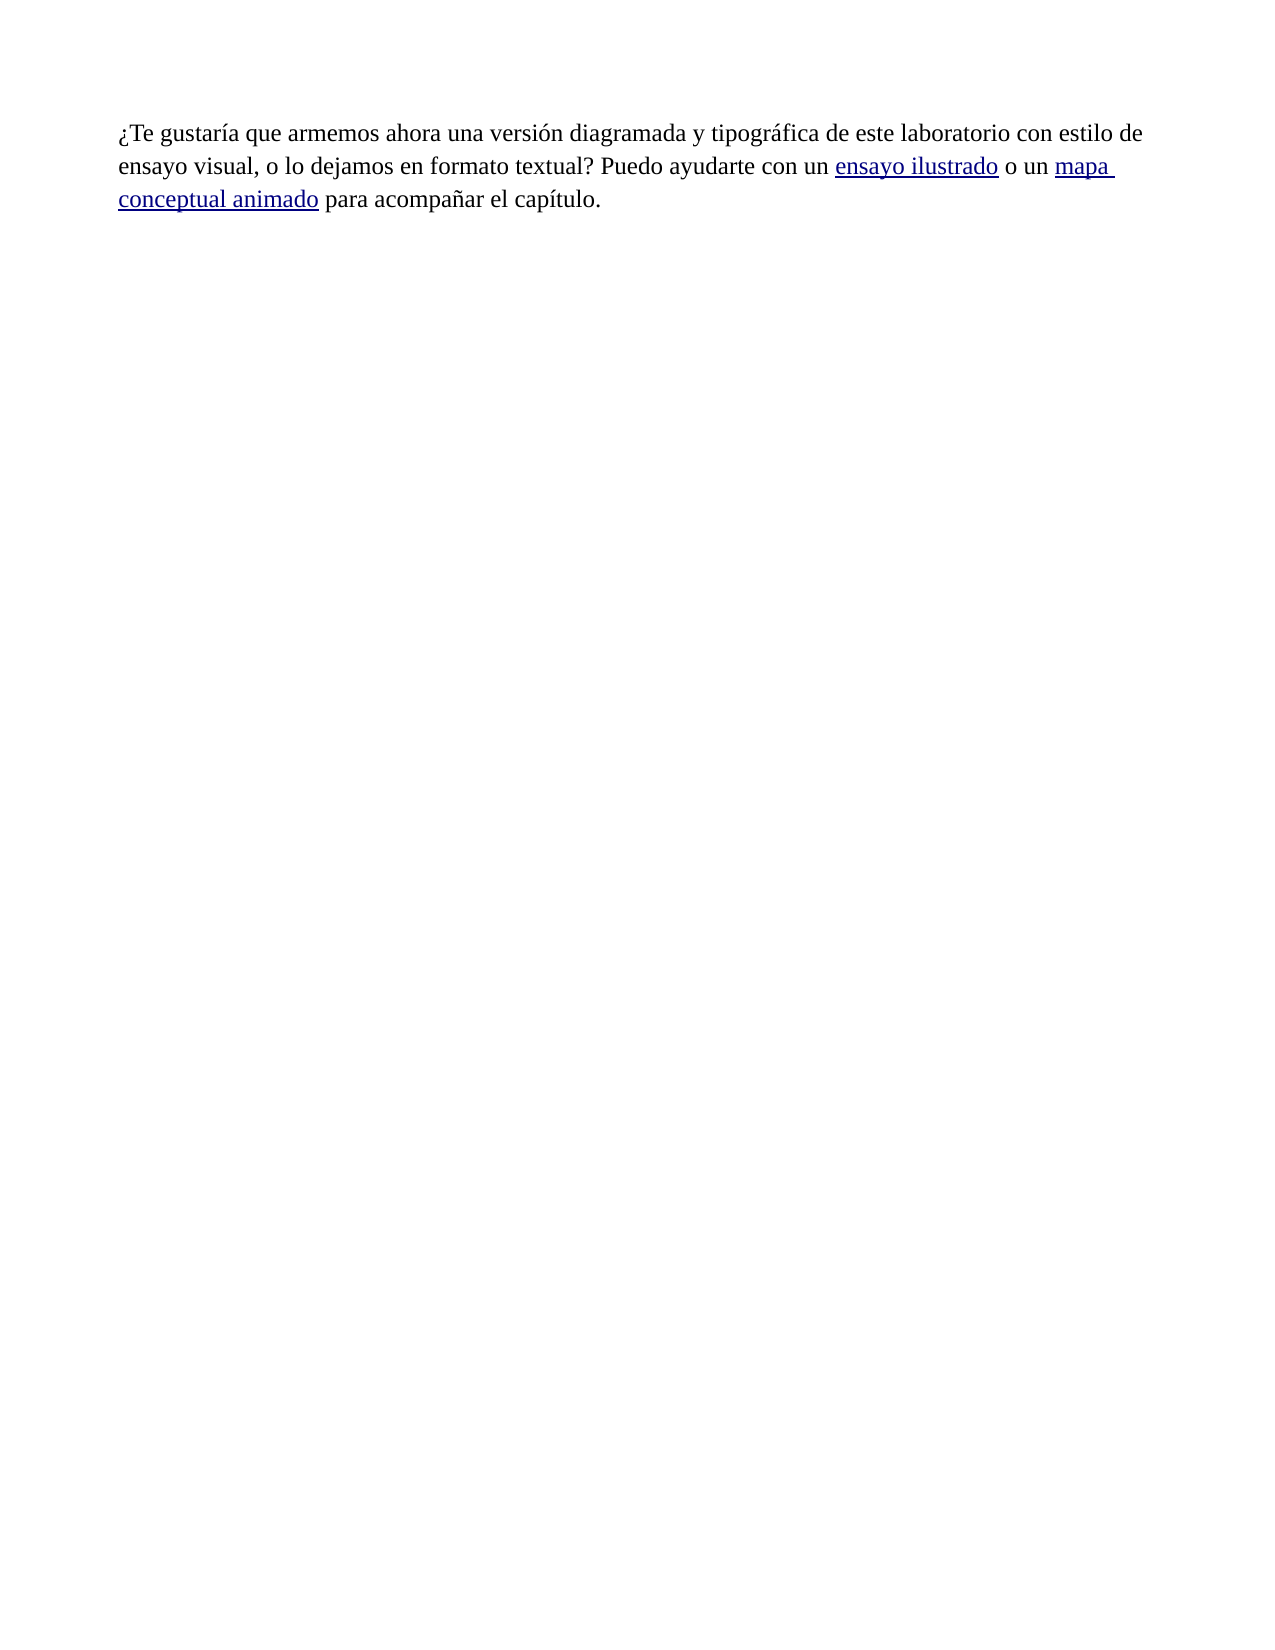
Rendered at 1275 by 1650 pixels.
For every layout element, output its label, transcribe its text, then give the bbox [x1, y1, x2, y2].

text ¿Te gustaría que armemos ahora una versión diagramada y tipográfica de este laboratorio con estilo de ensayo visual, o lo dejamos en formato textual? Puedo ayudarte con un ensayo ilustrado o un mapa conceptual animado para acompañar el capítulo. [118, 118, 1157, 213]
